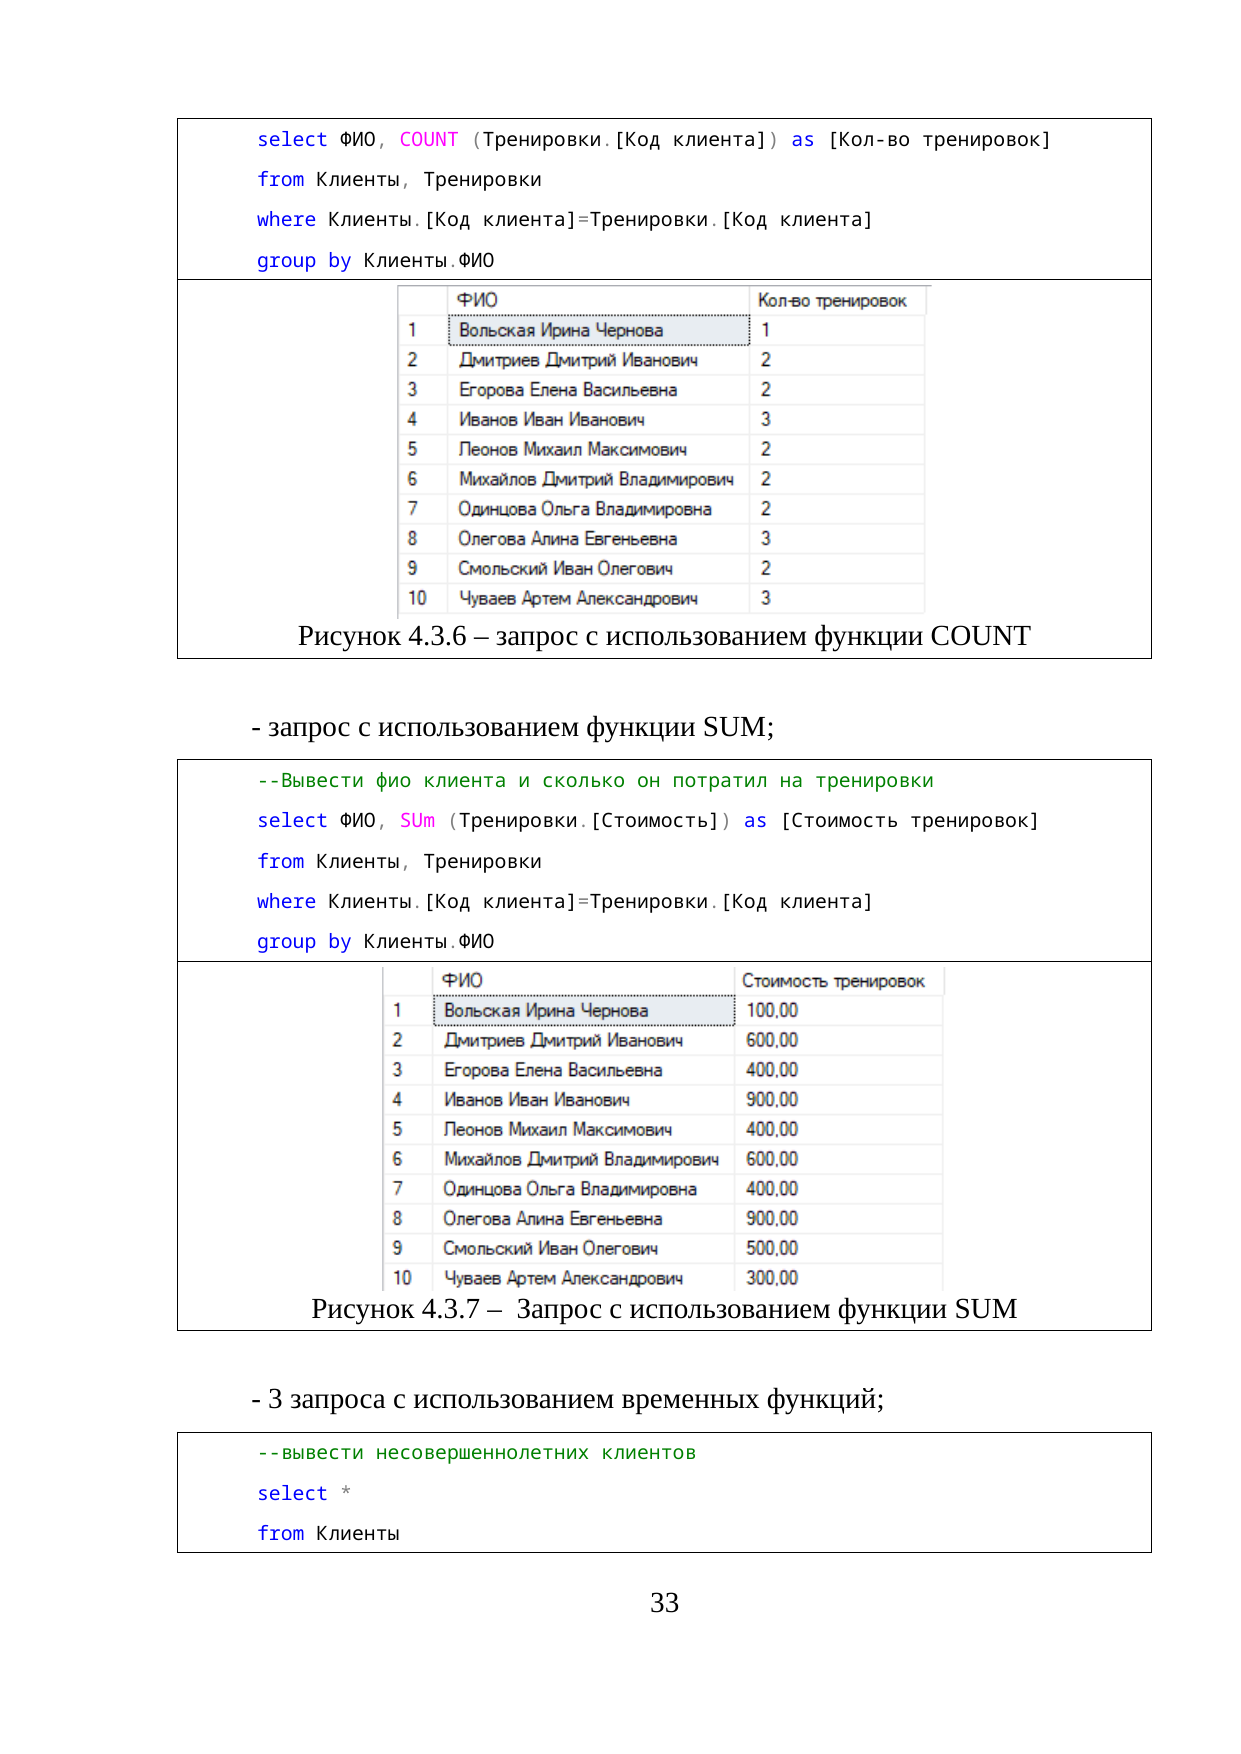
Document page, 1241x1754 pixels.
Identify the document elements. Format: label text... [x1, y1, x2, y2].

table_header --вывести несовершеннолетних клиентов select * from Клиенты [178, 1433, 1151, 1552]
table_cell Рисунок 4.3.7 – Запрос с использованием функции SUM [178, 962, 1151, 1330]
picture [382, 967, 947, 1291]
picture [397, 285, 932, 619]
text - 3 запроса с использованием временных функций; [177, 1381, 1152, 1415]
table_header --Вывести фио клиента и сколько он потратил на тренировки select ФИО, SUm (Тренировки.[Стоимость]) as [Стоимость тренировок] from Клиенты, Тренировки where Клиенты.[Код клиента]=Тренировки.[Код клиента] group by Клиенты.ФИО [178, 760, 1151, 961]
table_header select ФИО, COUNT (Тренировки.[Код клиента]) as [Кол-во тренировок] from Клиенты, Тренировки where Клиенты.[Код клиента]=Тренировки.[Код клиента] group by Клиенты.ФИО [178, 119, 1151, 279]
table_cell Рисунок 4.3.6 – запрос с использованием функции COUNT [178, 280, 1151, 658]
text - запрос с использованием функции SUM; [177, 709, 1152, 743]
